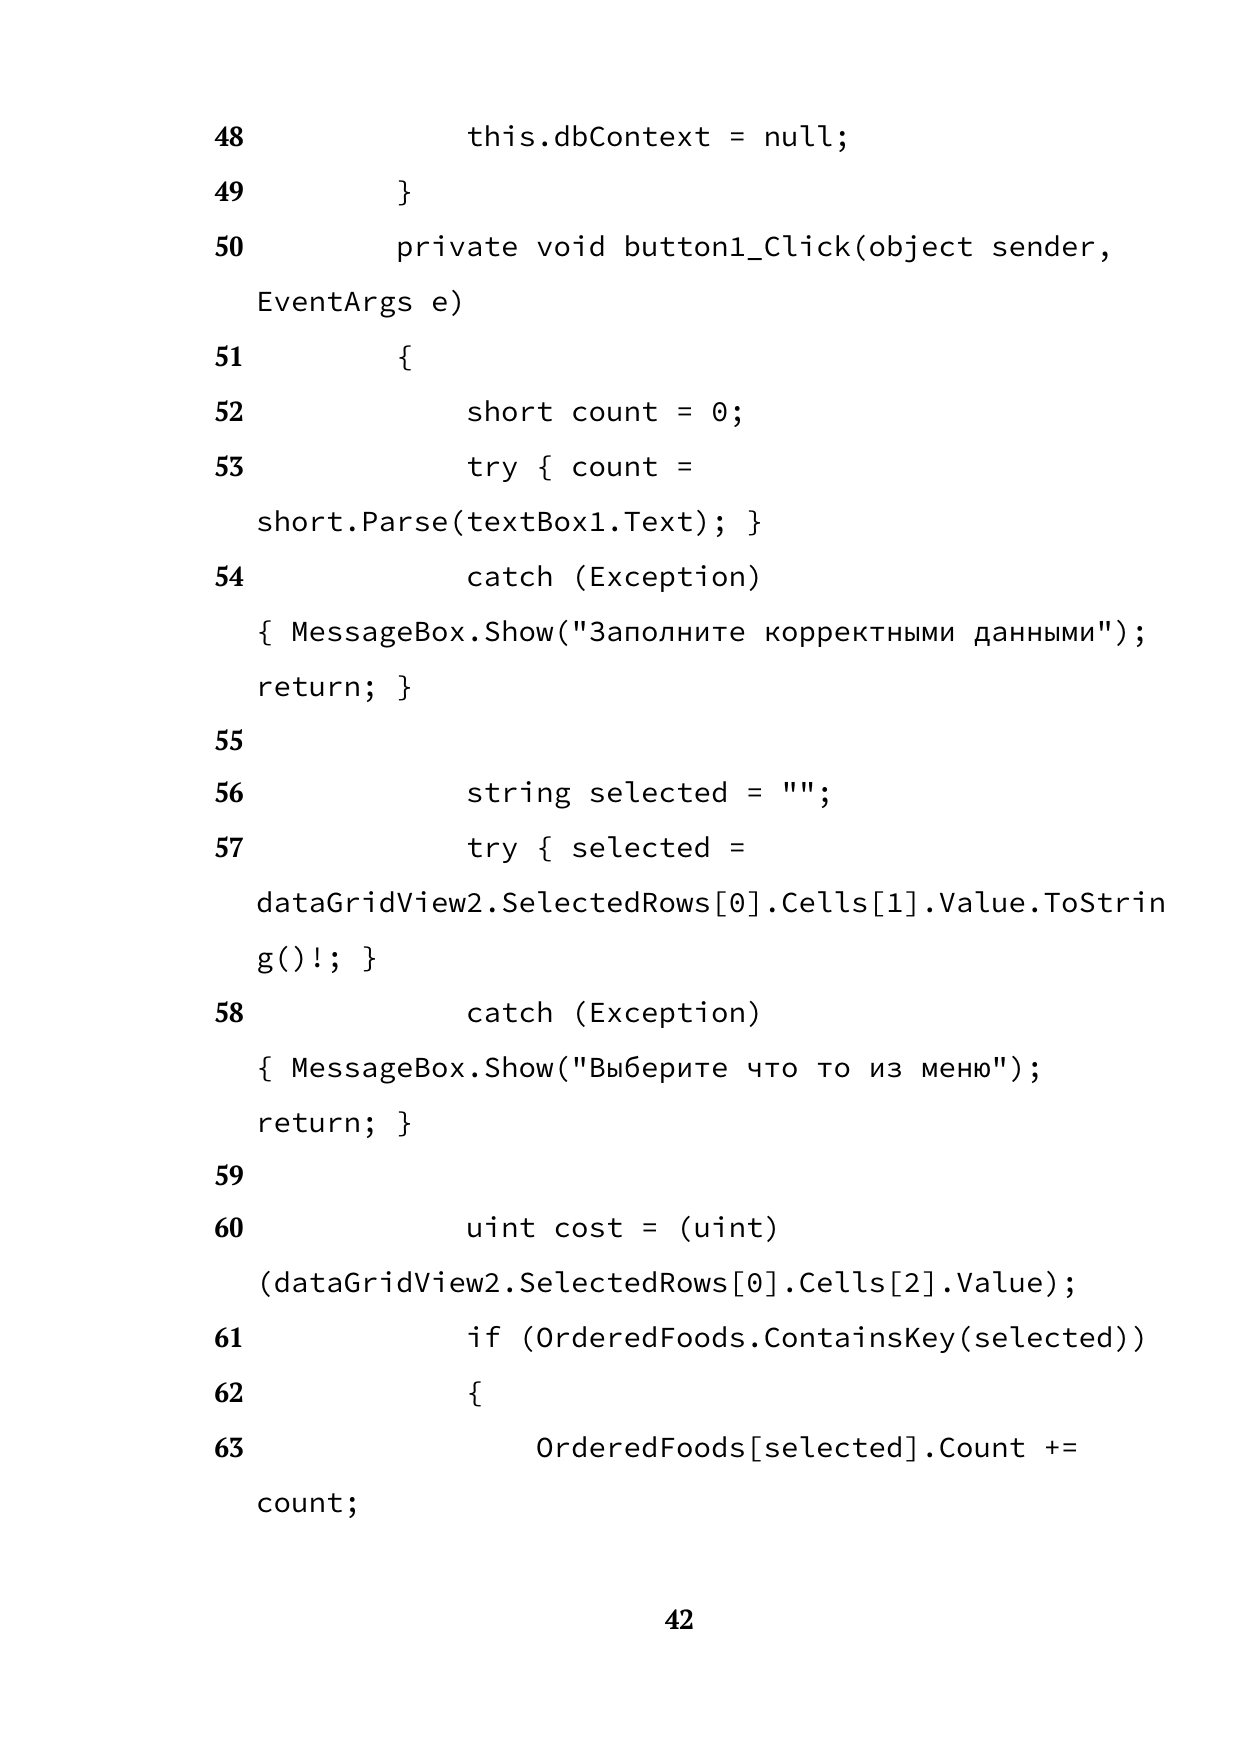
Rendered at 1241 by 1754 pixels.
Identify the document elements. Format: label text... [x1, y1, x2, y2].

list try { selected = dataGridView2.SelectedRows[0].Cells[1].Value.ToString()!; } [214, 828, 1181, 975]
list string selected = ""; [214, 773, 1181, 810]
list } [214, 173, 1181, 210]
list uint cost = (uint)(dataGridView2.SelectedRows[0].Cells[2].Value); [214, 1209, 1181, 1300]
list try { count = short.Parse(textBox1.Text); } [214, 448, 1181, 540]
list this.dbContext = null; [214, 118, 1181, 155]
list { [214, 338, 1181, 375]
list { [214, 1374, 1181, 1410]
list catch (Exception) { MessageBox.Show("Заполните корректными данными"); return; } [214, 558, 1181, 705]
list if (OrderedFoods.ContainsKey(selected)) [214, 1319, 1181, 1355]
list private void button1_Click(object sender, EventArgs e) [214, 228, 1181, 320]
list catch (Exception) { MessageBox.Show("Выберите что то из меню"); return; } [214, 993, 1181, 1140]
list short count = 0; [214, 393, 1181, 430]
list OrderedFoods[selected].Count += count; [214, 1429, 1181, 1520]
